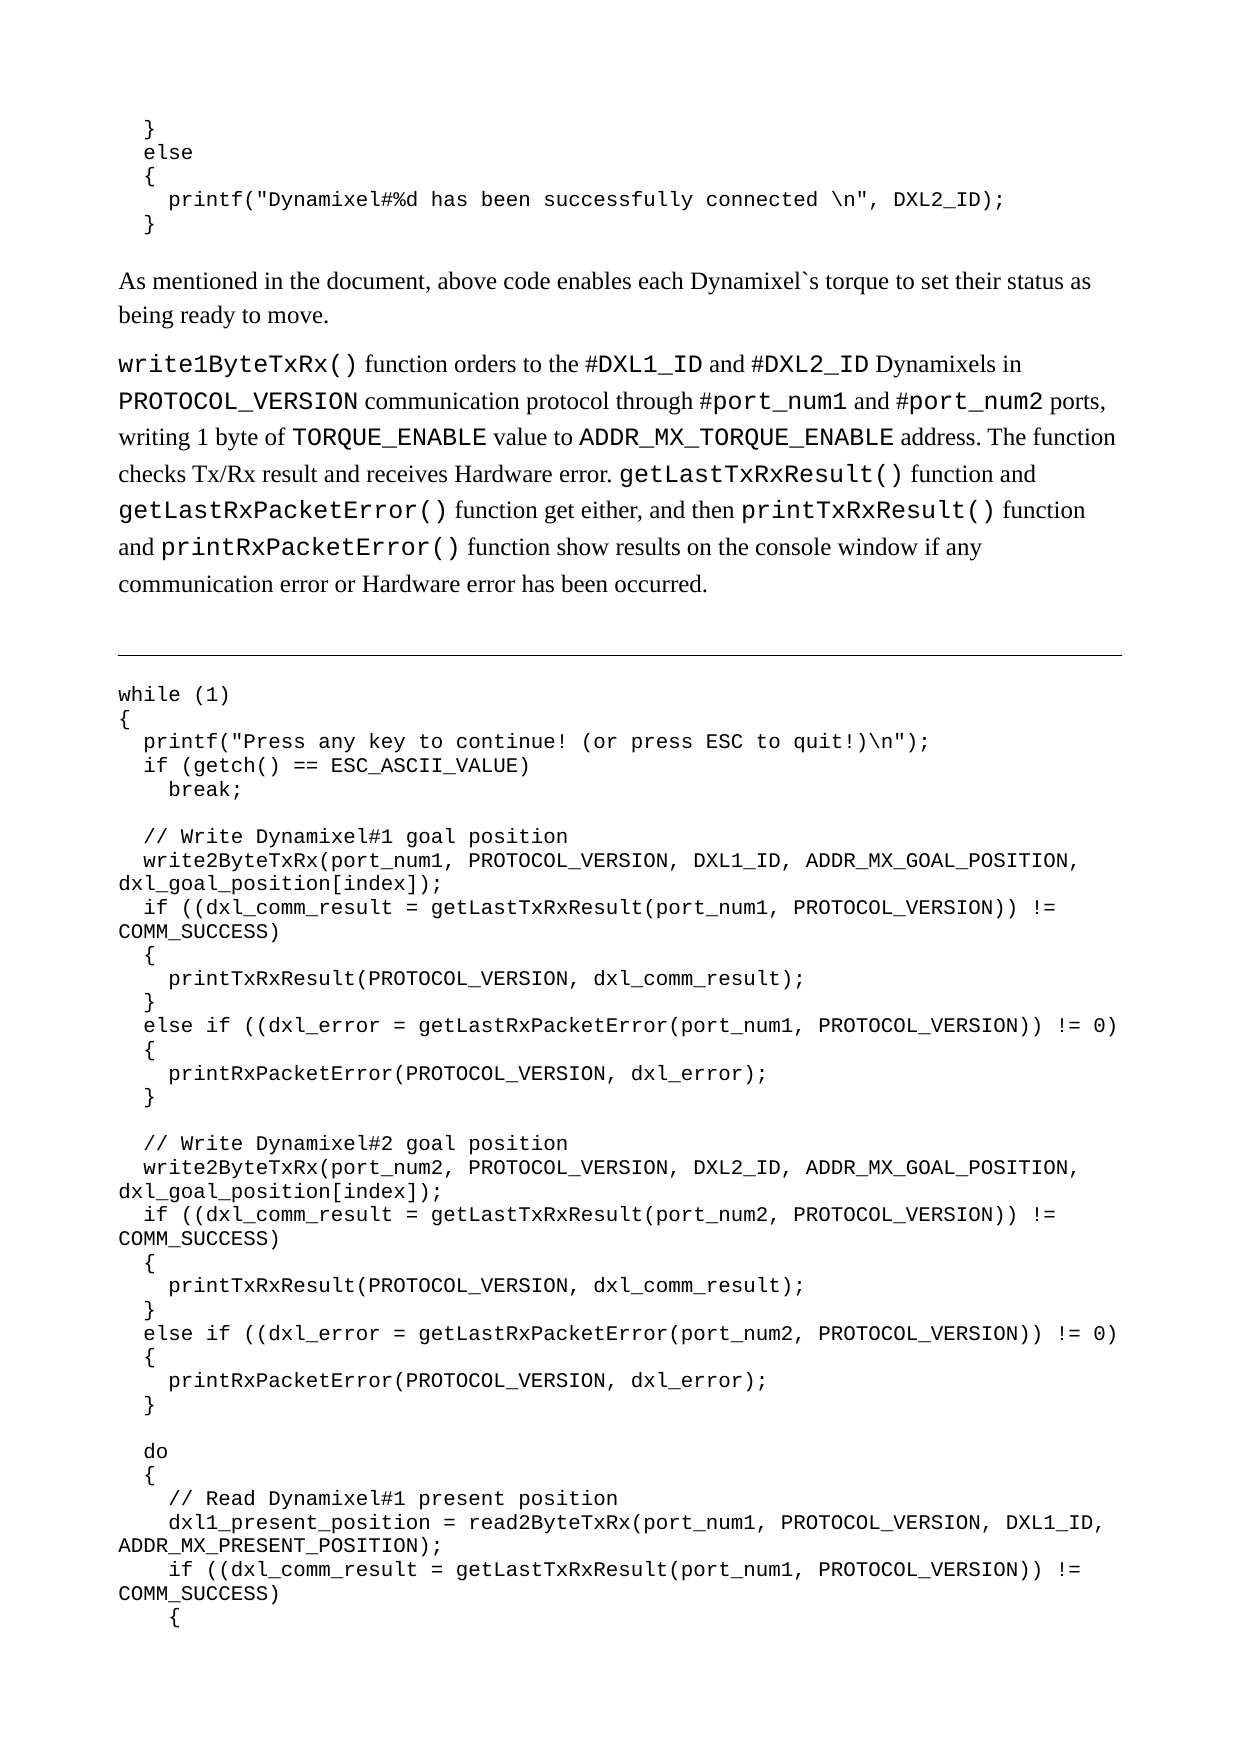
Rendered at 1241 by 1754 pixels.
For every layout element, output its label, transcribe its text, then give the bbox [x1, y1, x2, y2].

text { [118, 708, 1122, 731]
text } [118, 1299, 1122, 1323]
text { [118, 1346, 1122, 1370]
text { [118, 1464, 1122, 1488]
text // Write Dynamixel#2 goal position [118, 1133, 1122, 1157]
text { [118, 165, 1122, 189]
text } [118, 992, 1122, 1015]
text { [118, 1606, 1122, 1630]
text printTxRxResult(PROTOCOL_VERSION, dxl_comm_result); [118, 1275, 1122, 1299]
text if (getch() == ESC_ASCII_VALUE) [118, 755, 1122, 779]
text As mentioned in the document, above code enables each Dynamixel`s torque to set their status as being ready to move. [118, 266, 1122, 329]
text else [118, 142, 1122, 165]
text } [118, 118, 1122, 142]
text printf("Dynamixel#%d has been successfully connected \n", DXL2_ID); [118, 189, 1122, 213]
text write1ByteTxRx() function orders to the #DXL1_ID and #DXL2_ID Dynamixels in PROTOCOL_VERSION communication protocol through #port_num1 and #port_num2 ports, writing 1 byte of TORQUE_ENABLE value to ADDR_MX_TORQUE_ENABLE address. The function checks Tx/Rx result and receives Hardware error. getLastTxRxResult() function and getLastRxPacketError() function get either, and then printTxRxResult() function and printRxPacketError() function show results on the console window if any communication error or Hardware error has been occurred. [118, 349, 1122, 597]
text else if ((dxl_error = getLastRxPacketError(port_num1, PROTOCOL_VERSION)) != 0) [118, 1015, 1122, 1039]
text printTxRxResult(PROTOCOL_VERSION, dxl_comm_result); [118, 968, 1122, 992]
text if ((dxl_comm_result = getLastTxRxResult(port_num1, PROTOCOL_VERSION)) != COMM_SUCCESS) [118, 1559, 1122, 1606]
text do [118, 1441, 1122, 1464]
text if ((dxl_comm_result = getLastTxRxResult(port_num2, PROTOCOL_VERSION)) != COMM_SUCCESS) [118, 1204, 1122, 1252]
text { [118, 1252, 1122, 1275]
text if ((dxl_comm_result = getLastTxRxResult(port_num1, PROTOCOL_VERSION)) != COMM_SUCCESS) [118, 897, 1122, 944]
text } [118, 213, 1122, 236]
text write2ByteTxRx(port_num1, PROTOCOL_VERSION, DXL1_ID, ADDR_MX_GOAL_POSITION, dxl_goal_position[index]); [118, 850, 1122, 897]
text // Write Dynamixel#1 goal position [118, 826, 1122, 850]
text printf("Press any key to continue! (or press ESC to quit!)\n"); [118, 731, 1122, 755]
text while (1) [118, 684, 1122, 708]
text { [118, 1039, 1122, 1062]
text // Read Dynamixel#1 present position [118, 1488, 1122, 1512]
text write2ByteTxRx(port_num2, PROTOCOL_VERSION, DXL2_ID, ADDR_MX_GOAL_POSITION, dxl_goal_position[index]); [118, 1157, 1122, 1204]
text printRxPacketError(PROTOCOL_VERSION, dxl_error); [118, 1370, 1122, 1393]
text { [118, 944, 1122, 968]
text dxl1_present_position = read2ByteTxRx(port_num1, PROTOCOL_VERSION, DXL1_ID, ADDR_MX_PRESENT_POSITION); [118, 1512, 1122, 1559]
text break; [118, 779, 1122, 802]
text else if ((dxl_error = getLastRxPacketError(port_num2, PROTOCOL_VERSION)) != 0) [118, 1323, 1122, 1346]
text } [118, 1393, 1122, 1417]
text } [118, 1086, 1122, 1110]
text printRxPacketError(PROTOCOL_VERSION, dxl_error); [118, 1062, 1122, 1086]
